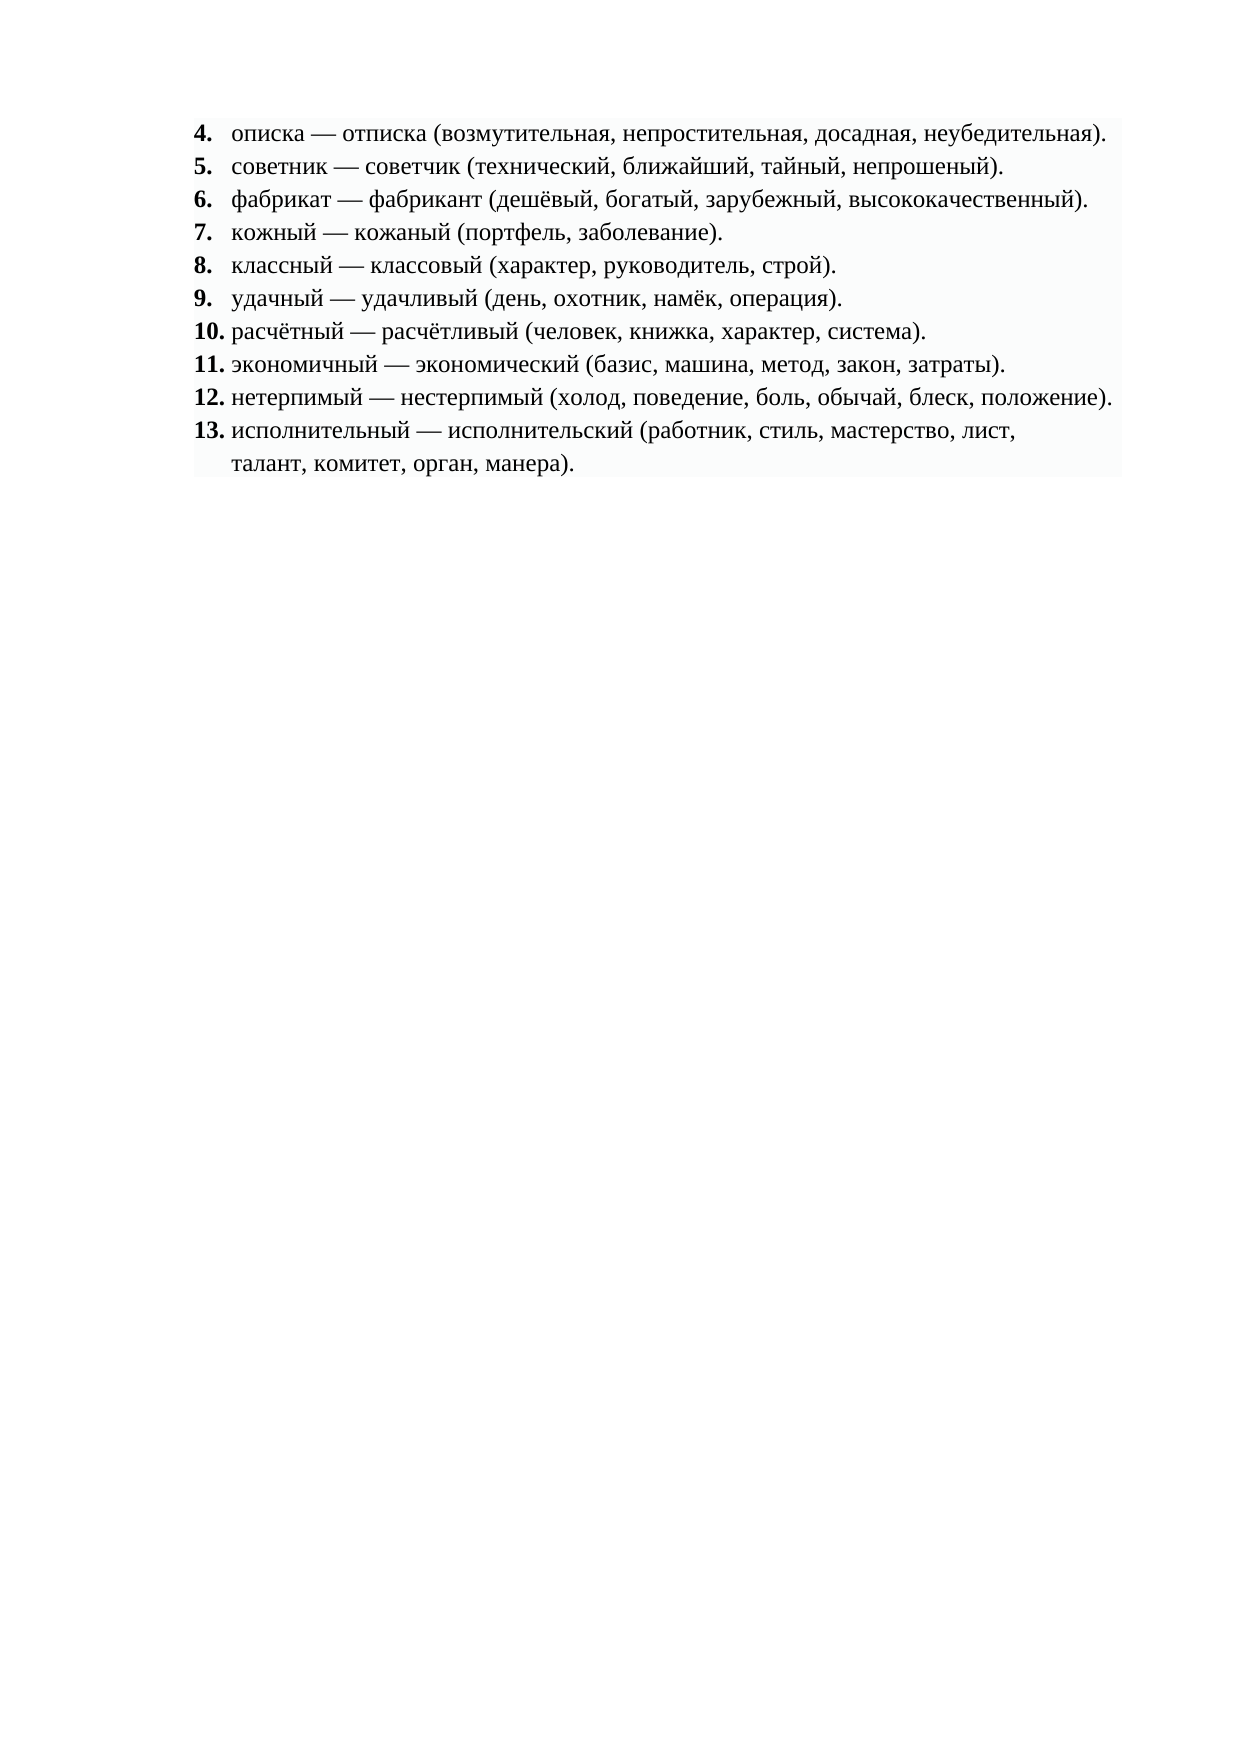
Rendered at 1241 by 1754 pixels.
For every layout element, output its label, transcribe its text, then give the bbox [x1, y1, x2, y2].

list классный — классовый (характер, руководитель, строй). [194, 250, 1122, 279]
list нетерпимый — нестерпимый (холод, поведение, боль, обычай, блеск, положение). [194, 382, 1122, 411]
list фабрикат — фабрикант (дешёвый, богатый, зарубежный, высококачественный). [194, 184, 1122, 213]
list советник — советчик (технический, ближайший, тайный, непрошеный). [194, 151, 1122, 180]
list удачный — удачливый (день, охотник, намёк, операция). [194, 283, 1122, 312]
list описка — отписка (возмутительная, непростительная, досадная, неубедительная). [194, 118, 1122, 147]
list исполнительный — исполнительский (работник, стиль, мастерство, лист, талант, комитет, орган, манера). [194, 415, 1122, 477]
list расчётный — расчётливый (человек, книжка, характер, система). [194, 316, 1122, 345]
list экономичный — экономический (базис, машина, метод, закон, затраты). [194, 349, 1122, 378]
list кожный — кожаный (портфель, заболевание). [194, 217, 1122, 246]
